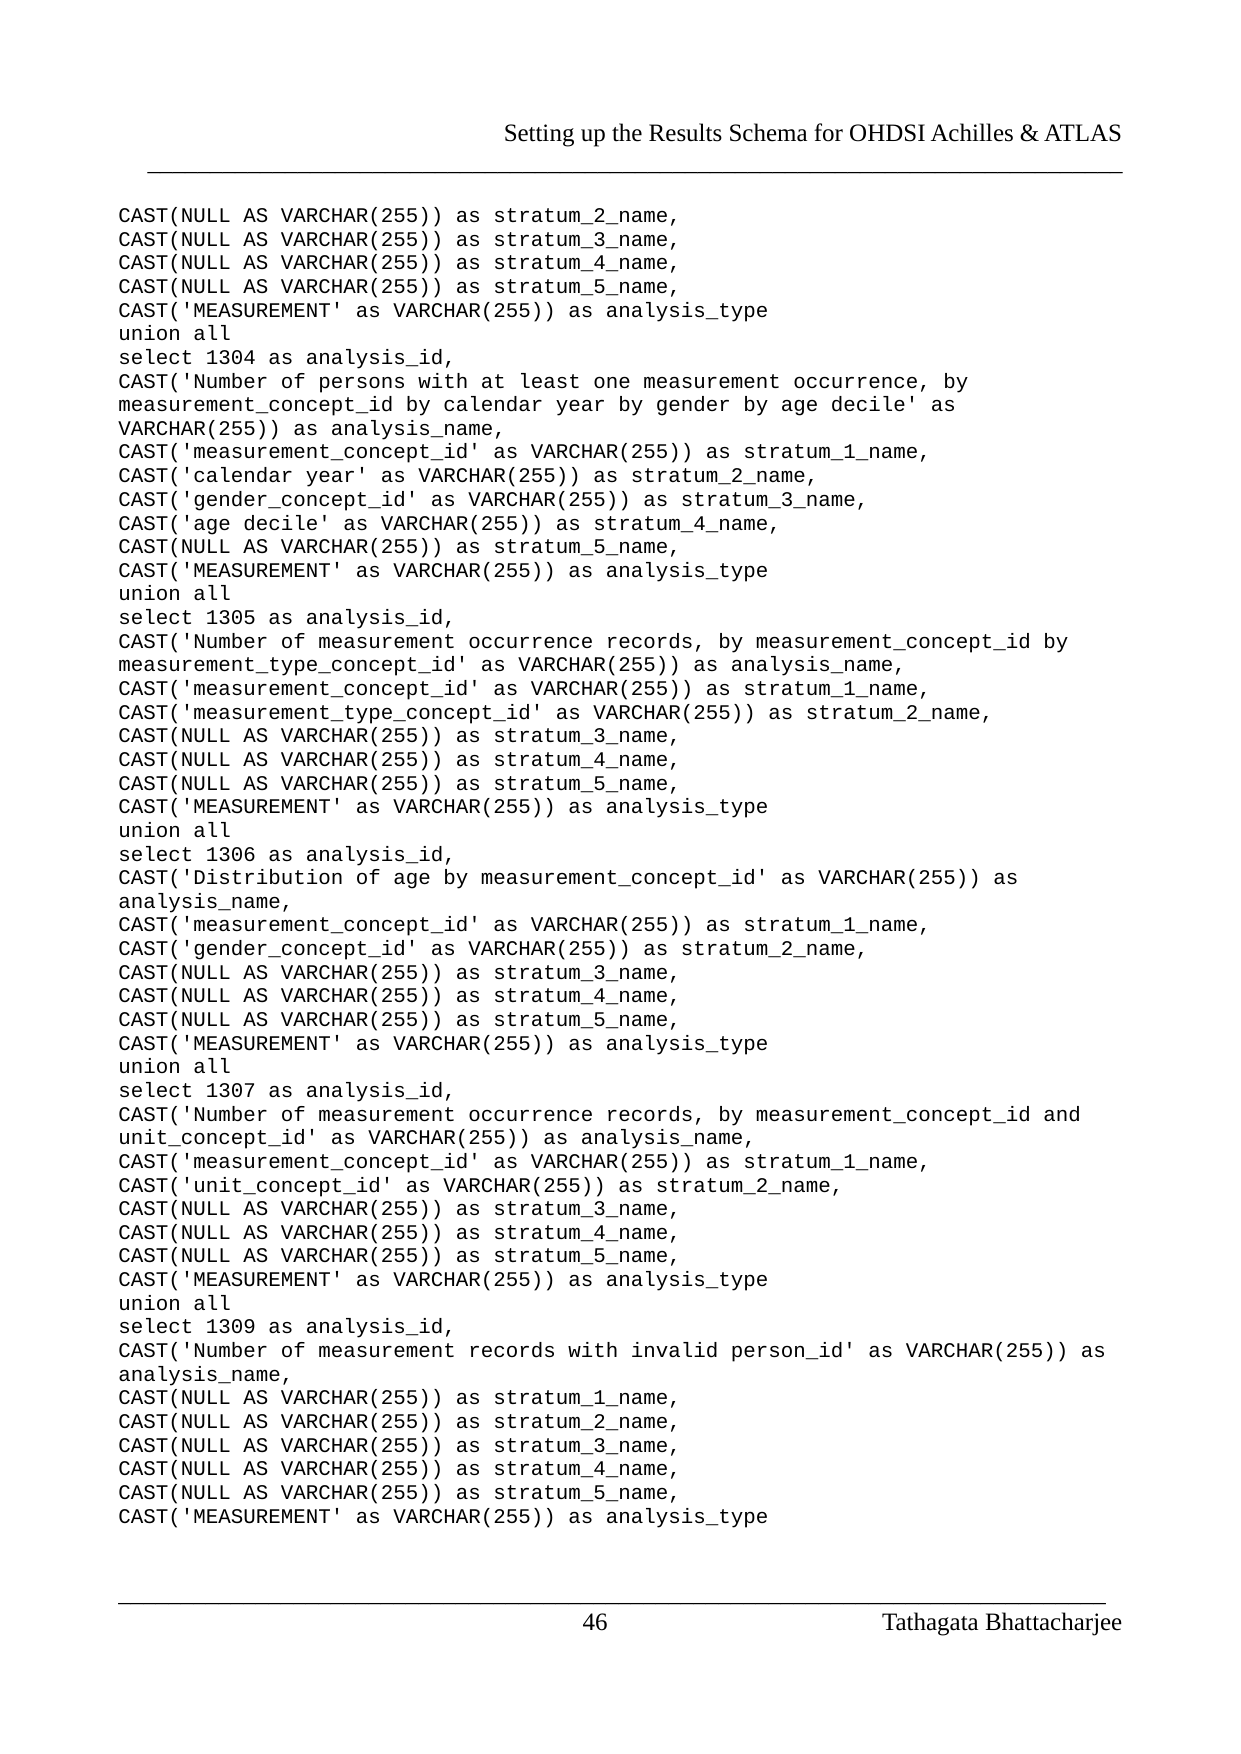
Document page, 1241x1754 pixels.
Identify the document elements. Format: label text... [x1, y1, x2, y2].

text union all [118, 1293, 1122, 1316]
text select 1307 as analysis_id, [118, 1080, 1122, 1104]
text CAST(NULL AS VARCHAR(255)) as stratum_4_name, [118, 985, 1122, 1009]
text CAST('gender_concept_id' as VARCHAR(255)) as stratum_2_name, [118, 938, 1122, 962]
text CAST('measurement_concept_id' as VARCHAR(255)) as stratum_1_name, [118, 442, 1122, 465]
text CAST(NULL AS VARCHAR(255)) as stratum_3_name, [118, 229, 1122, 252]
text CAST('Number of persons with at least one measurement occurrence, by measurement_concept_id by calendar year by gender by age decile' as VARCHAR(255)) as analysis_name, [118, 371, 1122, 442]
text CAST(NULL AS VARCHAR(255)) as stratum_3_name, [118, 1198, 1122, 1222]
text CAST(NULL AS VARCHAR(255)) as stratum_5_name, [118, 1009, 1122, 1033]
text select 1306 as analysis_id, [118, 843, 1122, 867]
text CAST('MEASUREMENT' as VARCHAR(255)) as analysis_type [118, 560, 1122, 583]
text CAST('MEASUREMENT' as VARCHAR(255)) as analysis_type [118, 796, 1122, 820]
text CAST('MEASUREMENT' as VARCHAR(255)) as analysis_type [118, 1269, 1122, 1293]
text CAST(NULL AS VARCHAR(255)) as stratum_1_name, [118, 1387, 1122, 1411]
text CAST('MEASUREMENT' as VARCHAR(255)) as analysis_type [118, 1033, 1122, 1056]
text CAST(NULL AS VARCHAR(255)) as stratum_4_name, [118, 1222, 1122, 1246]
text CAST('Distribution of age by measurement_concept_id' as VARCHAR(255)) as analysis_name, [118, 867, 1122, 914]
text CAST(NULL AS VARCHAR(255)) as stratum_5_name, [118, 1482, 1122, 1506]
text CAST('MEASUREMENT' as VARCHAR(255)) as analysis_type [118, 300, 1122, 323]
text CAST(NULL AS VARCHAR(255)) as stratum_4_name, [118, 749, 1122, 773]
text union all [118, 323, 1122, 347]
text CAST('measurement_type_concept_id' as VARCHAR(255)) as stratum_2_name, [118, 702, 1122, 725]
text CAST('Number of measurement occurrence records, by measurement_concept_id by measurement_type_concept_id' as VARCHAR(255)) as analysis_name, [118, 631, 1122, 678]
text CAST('Number of measurement occurrence records, by measurement_concept_id and unit_concept_id' as VARCHAR(255)) as analysis_name, [118, 1104, 1122, 1151]
text union all [118, 820, 1122, 843]
text CAST(NULL AS VARCHAR(255)) as stratum_5_name, [118, 276, 1122, 300]
text CAST('measurement_concept_id' as VARCHAR(255)) as stratum_1_name, [118, 914, 1122, 938]
text CAST(NULL AS VARCHAR(255)) as stratum_3_name, [118, 962, 1122, 985]
text CAST(NULL AS VARCHAR(255)) as stratum_4_name, [118, 1458, 1122, 1482]
text CAST(NULL AS VARCHAR(255)) as stratum_2_name, [118, 205, 1122, 229]
text CAST(NULL AS VARCHAR(255)) as stratum_4_name, [118, 252, 1122, 276]
text CAST('calendar year' as VARCHAR(255)) as stratum_2_name, [118, 465, 1122, 489]
text CAST(NULL AS VARCHAR(255)) as stratum_2_name, [118, 1411, 1122, 1435]
text select 1304 as analysis_id, [118, 347, 1122, 371]
text CAST(NULL AS VARCHAR(255)) as stratum_5_name, [118, 536, 1122, 560]
text CAST(NULL AS VARCHAR(255)) as stratum_3_name, [118, 725, 1122, 749]
text select 1309 as analysis_id, [118, 1316, 1122, 1340]
text union all [118, 583, 1122, 607]
text CAST('unit_concept_id' as VARCHAR(255)) as stratum_2_name, [118, 1174, 1122, 1198]
text select 1305 as analysis_id, [118, 607, 1122, 631]
text CAST('MEASUREMENT' as VARCHAR(255)) as analysis_type [118, 1506, 1122, 1529]
text CAST('measurement_concept_id' as VARCHAR(255)) as stratum_1_name, [118, 678, 1122, 702]
text CAST('age decile' as VARCHAR(255)) as stratum_4_name, [118, 512, 1122, 536]
text CAST(NULL AS VARCHAR(255)) as stratum_5_name, [118, 1246, 1122, 1269]
text CAST('Number of measurement records with invalid person_id' as VARCHAR(255)) as analysis_name, [118, 1340, 1122, 1387]
text CAST('gender_concept_id' as VARCHAR(255)) as stratum_3_name, [118, 489, 1122, 512]
text union all [118, 1056, 1122, 1080]
text CAST(NULL AS VARCHAR(255)) as stratum_5_name, [118, 773, 1122, 796]
text CAST(NULL AS VARCHAR(255)) as stratum_3_name, [118, 1435, 1122, 1458]
text CAST('measurement_concept_id' as VARCHAR(255)) as stratum_1_name, [118, 1151, 1122, 1174]
